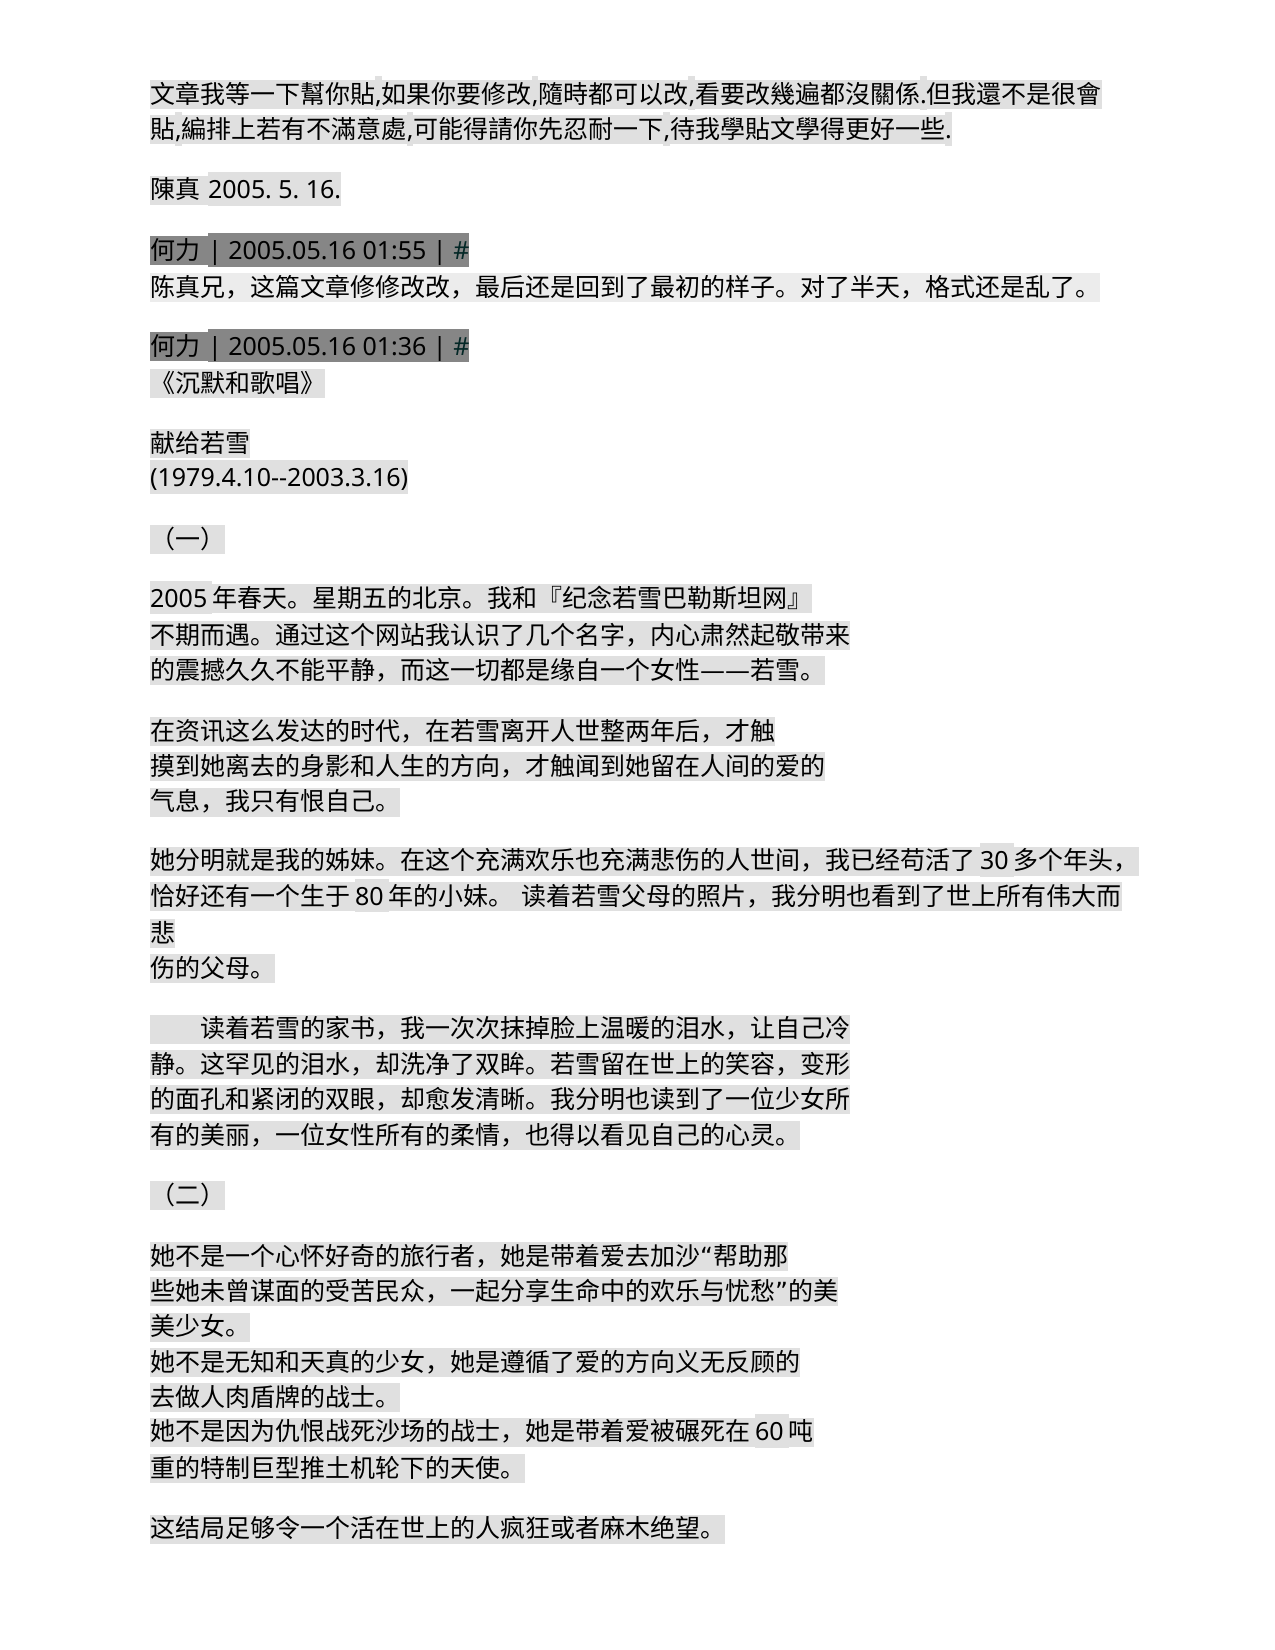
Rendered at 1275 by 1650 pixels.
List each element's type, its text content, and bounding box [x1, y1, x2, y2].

text 2005年春天。星期五的北京。我和『纪念若雪巴勒斯坦网』 不期而遇。通过这个网站我认识了几个名字，内心肃然起敬带来 的震撼久久不能平静，而这一切都是缘自一个女性——若雪。 [150, 579, 1125, 685]
text （二） [150, 1175, 1125, 1210]
text 她不是一个心怀好奇的旅行者，她是带着爱去加沙“帮助那 些她未曾谋面的受苦民众，一起分享生命中的欢乐与忧愁”的美 美少女。 她不是无知和天真的少女，她是遵循了爱的方向义无反顾的 去做人肉盾牌的战士。 她不是因为仇恨战死沙场的战士，她是带着爱被碾死在60吨 重的特制巨型推土机轮下的天使。 [150, 1235, 1125, 1483]
text 读着若雪的家书，我一次次抹掉脸上温暖的泪水，让自己冷 静。这罕见的泪水，却洗净了双眸。若雪留在世上的笑容，变形 的面孔和紧闭的双眼，却愈发清晰。我分明也读到了一位少女所 有的美丽，一位女性所有的柔情，也得以看见自己的心灵。 [150, 1008, 1125, 1150]
text 这结局足够令一个活在世上的人疯狂或者麻木绝望。 [150, 1508, 1125, 1544]
text 何力 | 2005.05.16 01:55 | # [150, 231, 1125, 267]
text （一） [150, 519, 1125, 554]
text 在资讯这么发达的时代，在若雪离开人世整两年后，才触 摸到她离去的身影和人生的方向，才触闻到她留在人间的爱的 气息，我只有恨自己。 [150, 710, 1125, 817]
text 文章我等一下幫你貼,如果你要修改,隨時都可以改,看要改幾遍都沒關係.但我還不是很會貼,編排上若有不滿意處,可能得請你先忍耐一下,待我學貼文學得更好一些. [150, 75, 1125, 146]
text 献给若雪 (1979.4.10--2003.3.16) [150, 423, 1125, 494]
text 她分明就是我的姊妹。在这个充满欢乐也充满悲伤的人世间，我已经苟活了30多个年头，恰好还有一个生于80年的小妹。 读着若雪父母的照片，我分明也看到了世上所有伟大而悲 伤的父母。 [150, 842, 1125, 983]
text 陳真 2005. 5. 16. [150, 171, 1125, 206]
text 陈真兄，这篇文章修修改改，最后还是回到了最初的样子。对了半天，格式还是乱了。 [150, 267, 1125, 302]
text 何力 | 2005.05.16 01:36 | # [150, 327, 1125, 362]
text 《沉默和歌唱》 [150, 362, 1125, 398]
